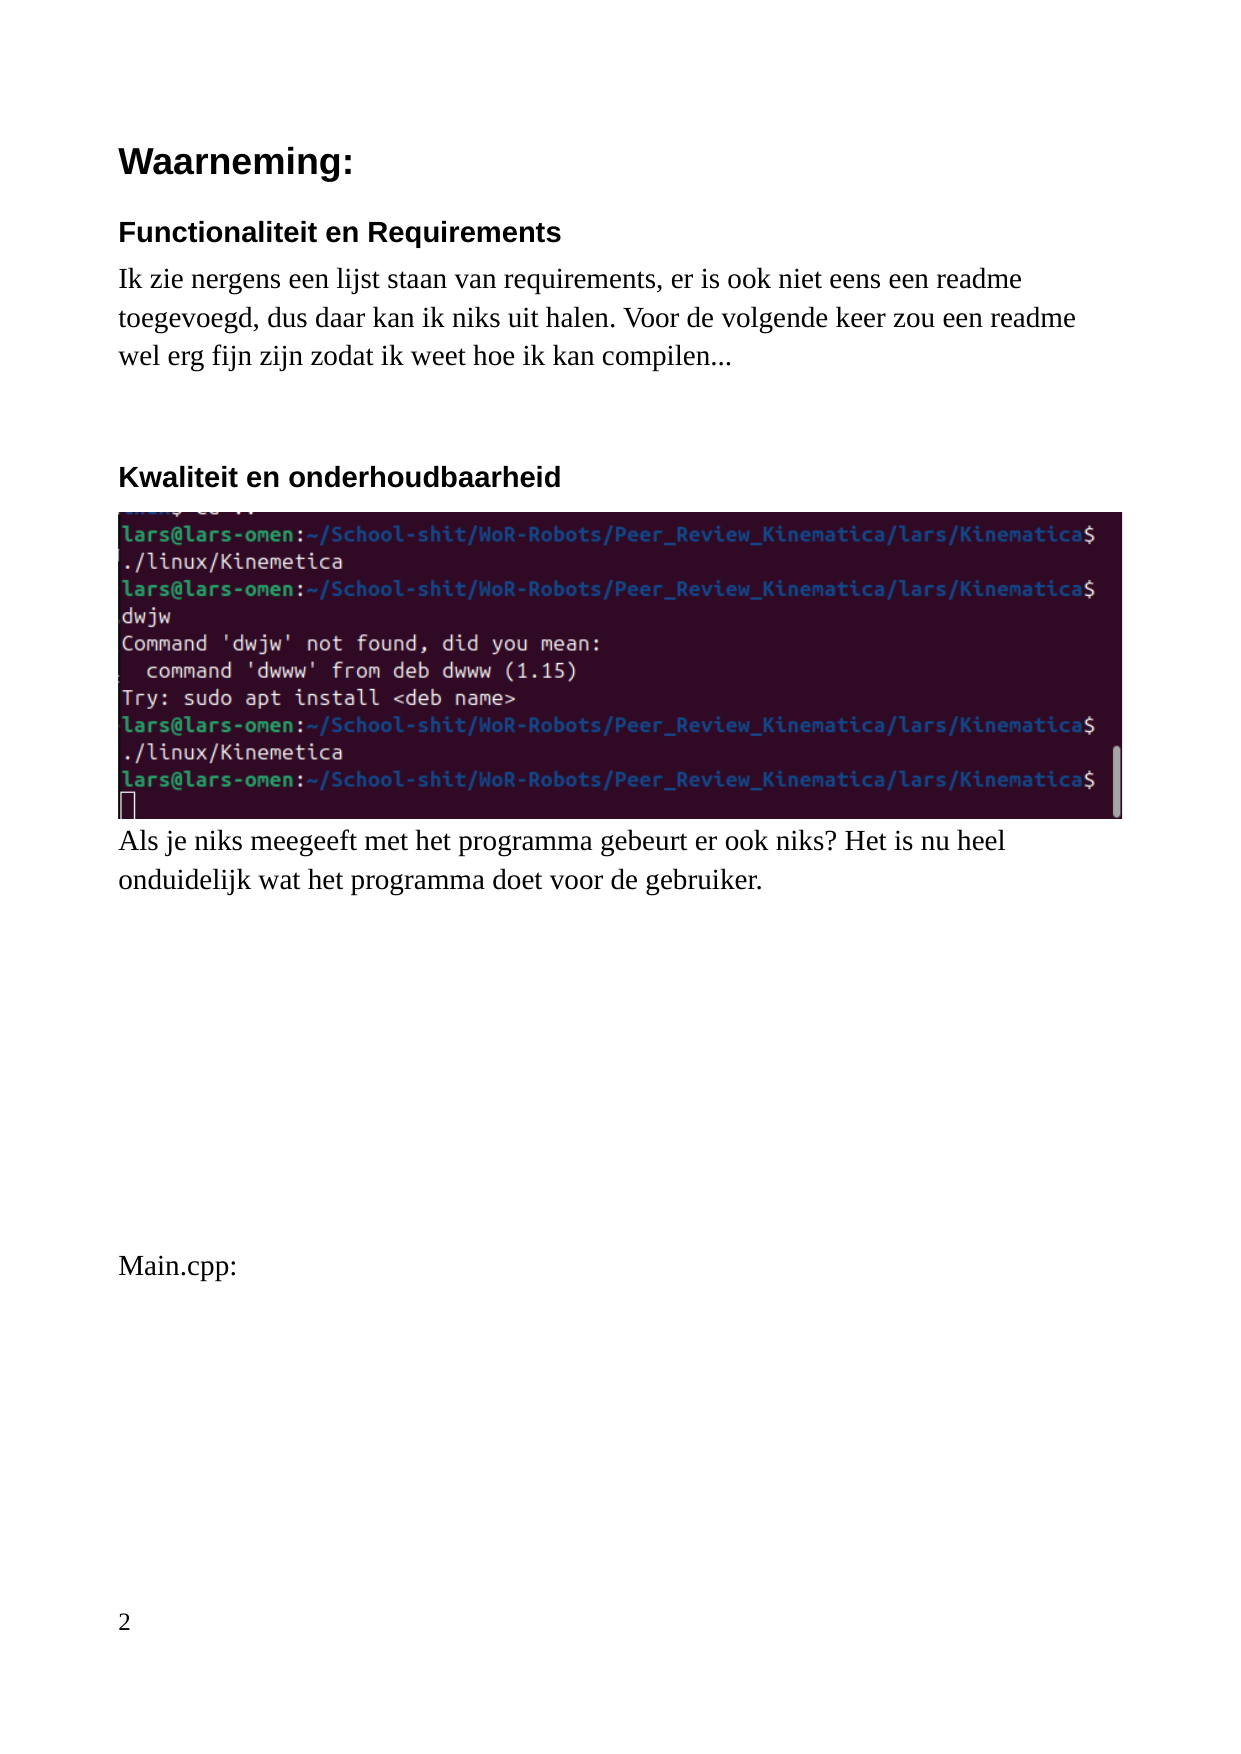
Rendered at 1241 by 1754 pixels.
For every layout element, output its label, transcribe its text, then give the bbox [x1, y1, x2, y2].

text Main.cpp: [118, 1248, 1122, 1282]
subtitle Functionaliteit en Requirements [118, 215, 1122, 249]
text Ik zie nergens een lijst staan van requirements, er is ook niet eens een readme toegevoegd, dus daar kan ik niks uit halen. Voor de volgende keer zou een readme wel erg fijn zijn zodat ik weet hoe ik kan compilen... [118, 261, 1122, 372]
subtitle Waarneming: [118, 139, 1122, 182]
picture [118, 512, 1123, 819]
text Als je niks meegeeft met het programma gebeurt er ook niks? Het is nu heel onduidelijk wat het programma doet voor de gebruiker. [118, 819, 1122, 895]
subtitle Kwaliteit en onderhoudbaarheid [118, 460, 1122, 494]
text [118, 506, 1122, 512]
